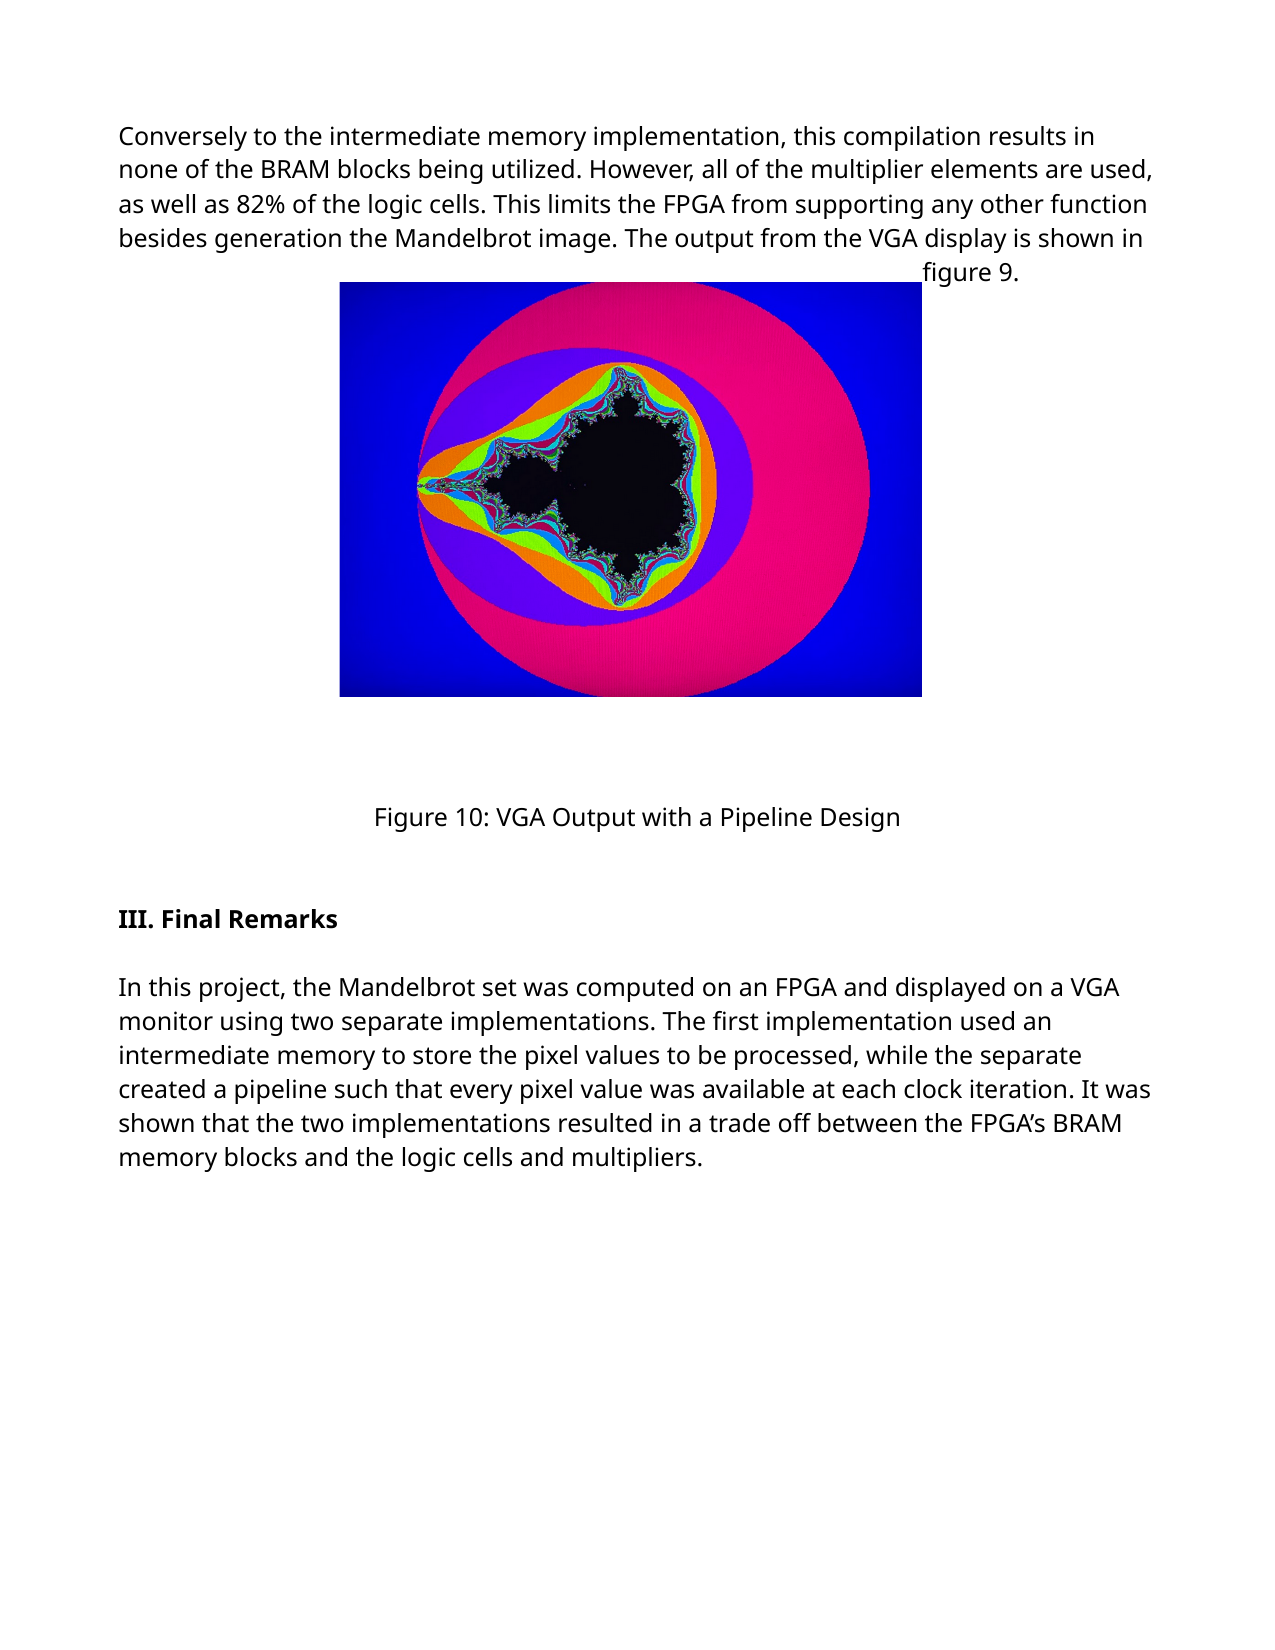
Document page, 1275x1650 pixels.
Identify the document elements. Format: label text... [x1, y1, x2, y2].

text In this project, the Mandelbrot set was computed on an FPGA and displayed on a VGA monitor using two separate implementations. The first implementation used an intermediate memory to store the pixel values to be processed, while the separate created a pipeline such that every pixel value was available at each clock iteration. It was shown that the two implementations resulted in a trade off between the FPGA’s BRAM memory blocks and the logic cells and multipliers. [118, 970, 1157, 1174]
picture [339, 282, 922, 697]
text III. Final Remarks [118, 902, 1157, 936]
text Figure 10: VGA Output with a Pipeline Design [118, 799, 1157, 833]
text Conversely to the intermediate memory implementation, this compilation results in none of the BRAM blocks being utilized. However, all of the multiplier elements are used, as well as 82% of the logic cells. This limits the FPGA from supporting any other function besides generation the Mandelbrot image. The output from the VGA display is shown in figure 9. [118, 118, 1157, 288]
